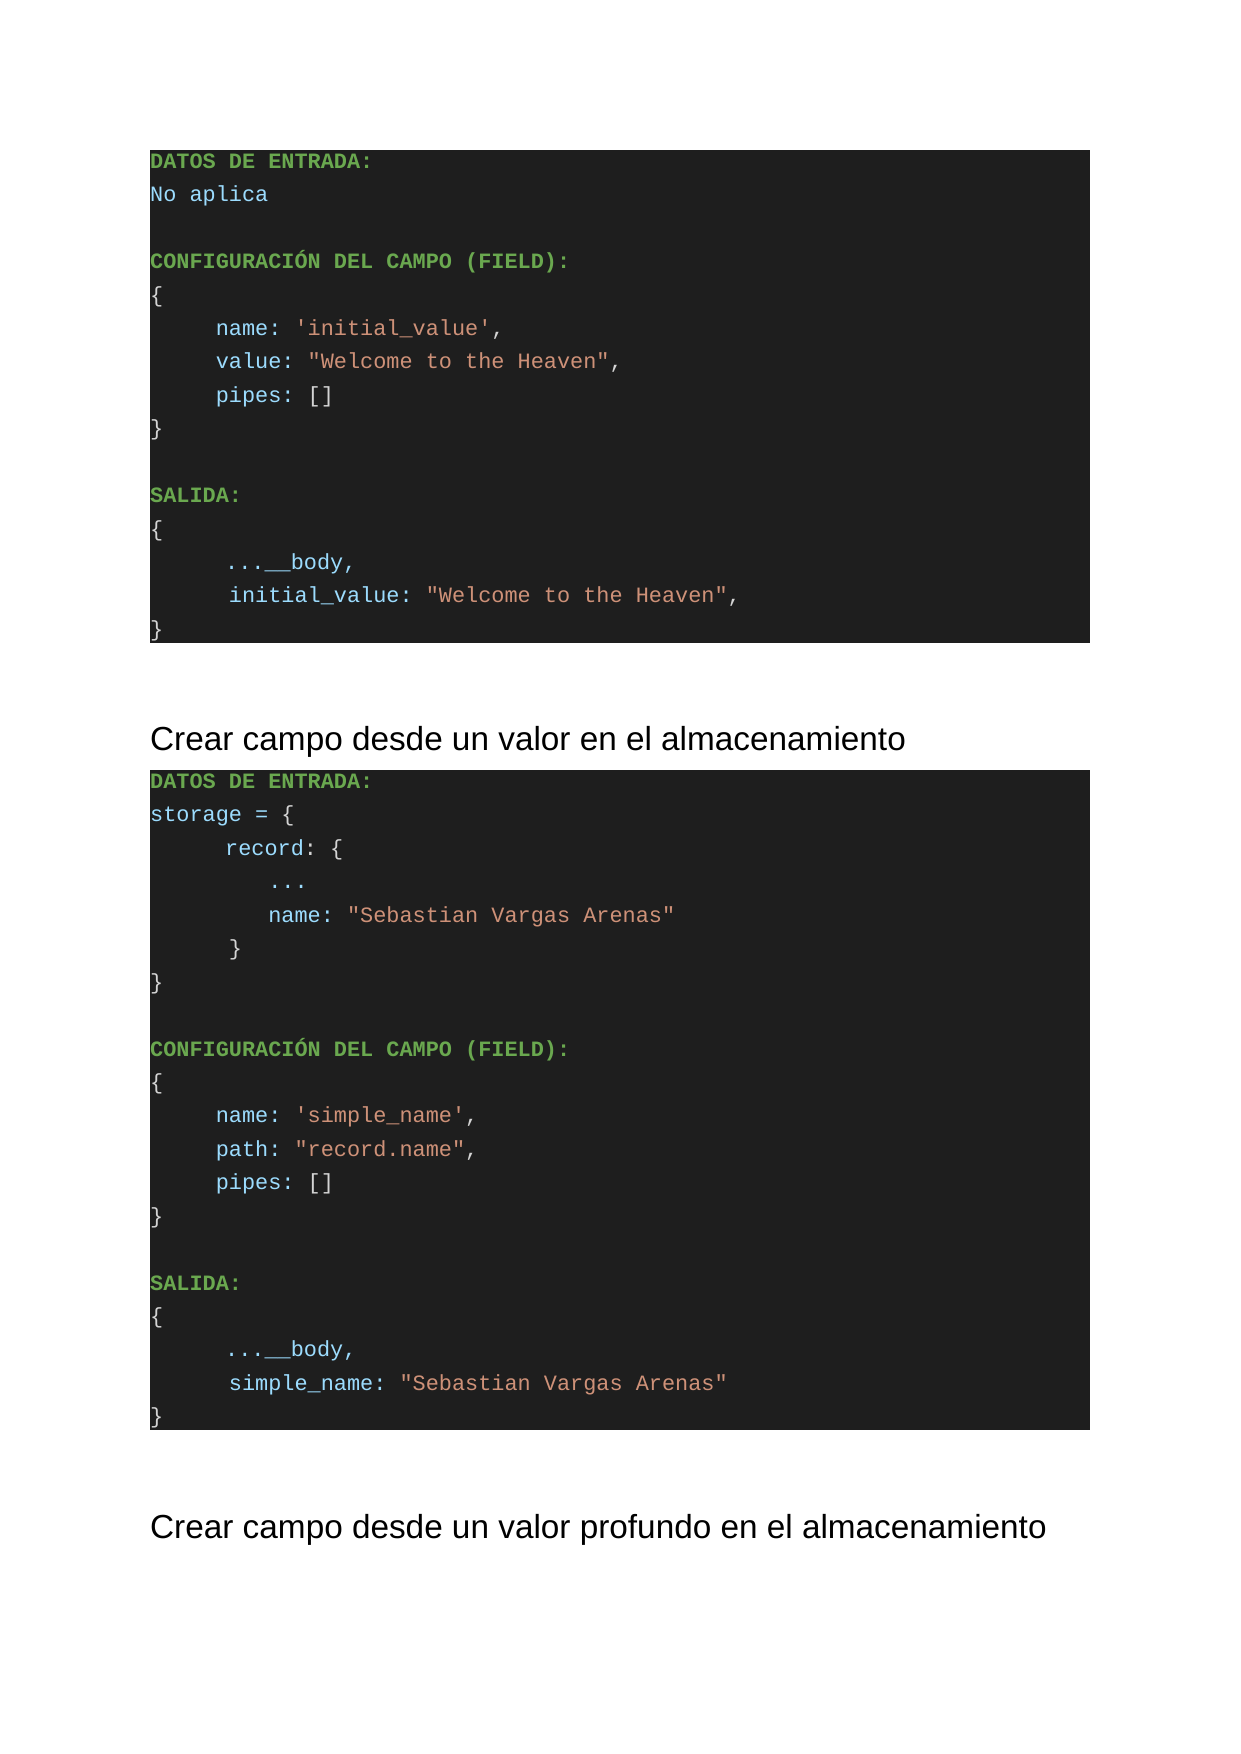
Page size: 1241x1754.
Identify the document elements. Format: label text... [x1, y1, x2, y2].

text DATOS DE ENTRADA: [150, 150, 1090, 175]
text } [150, 971, 1090, 996]
text CONFIGURACIÓN DEL CAMPO (FIELD): [150, 1038, 1090, 1062]
subtitle Crear campo desde un valor en el almacenamiento [150, 719, 1090, 758]
text ...__body, [150, 1339, 1090, 1363]
text { [150, 284, 1090, 308]
text name: 'simple_name', [150, 1104, 1090, 1129]
subtitle Crear campo desde un valor profundo en el almacenamiento [150, 1507, 1090, 1545]
text SALIDA: [150, 484, 1090, 509]
text CONFIGURACIÓN DEL CAMPO (FIELD): [150, 250, 1090, 275]
text simple_name: "Sebastian Vargas Arenas" [150, 1372, 1090, 1397]
text name: "Sebastian Vargas Arenas" [150, 904, 1090, 929]
text } [150, 618, 1090, 643]
text name: 'initial_value', [150, 317, 1090, 342]
text } [150, 937, 1090, 962]
text SALIDA: [150, 1272, 1090, 1297]
text DATOS DE ENTRADA: [150, 770, 1090, 795]
text No aplica [150, 183, 1090, 208]
text { [150, 1305, 1090, 1330]
text ... [150, 871, 1090, 895]
text storage = { [150, 804, 1090, 828]
text ...__body, [150, 551, 1090, 576]
text path: "record.name", [150, 1138, 1090, 1163]
text { [150, 518, 1090, 543]
text record: { [150, 837, 1090, 862]
text value: "Welcome to the Heaven", [150, 351, 1090, 375]
text { [150, 1071, 1090, 1096]
text } [150, 1205, 1090, 1230]
text initial_value: "Welcome to the Heaven", [150, 585, 1090, 609]
text pipes: [] [150, 384, 1090, 409]
text pipes: [] [150, 1171, 1090, 1196]
text } [150, 417, 1090, 442]
text } [150, 1406, 1090, 1430]
